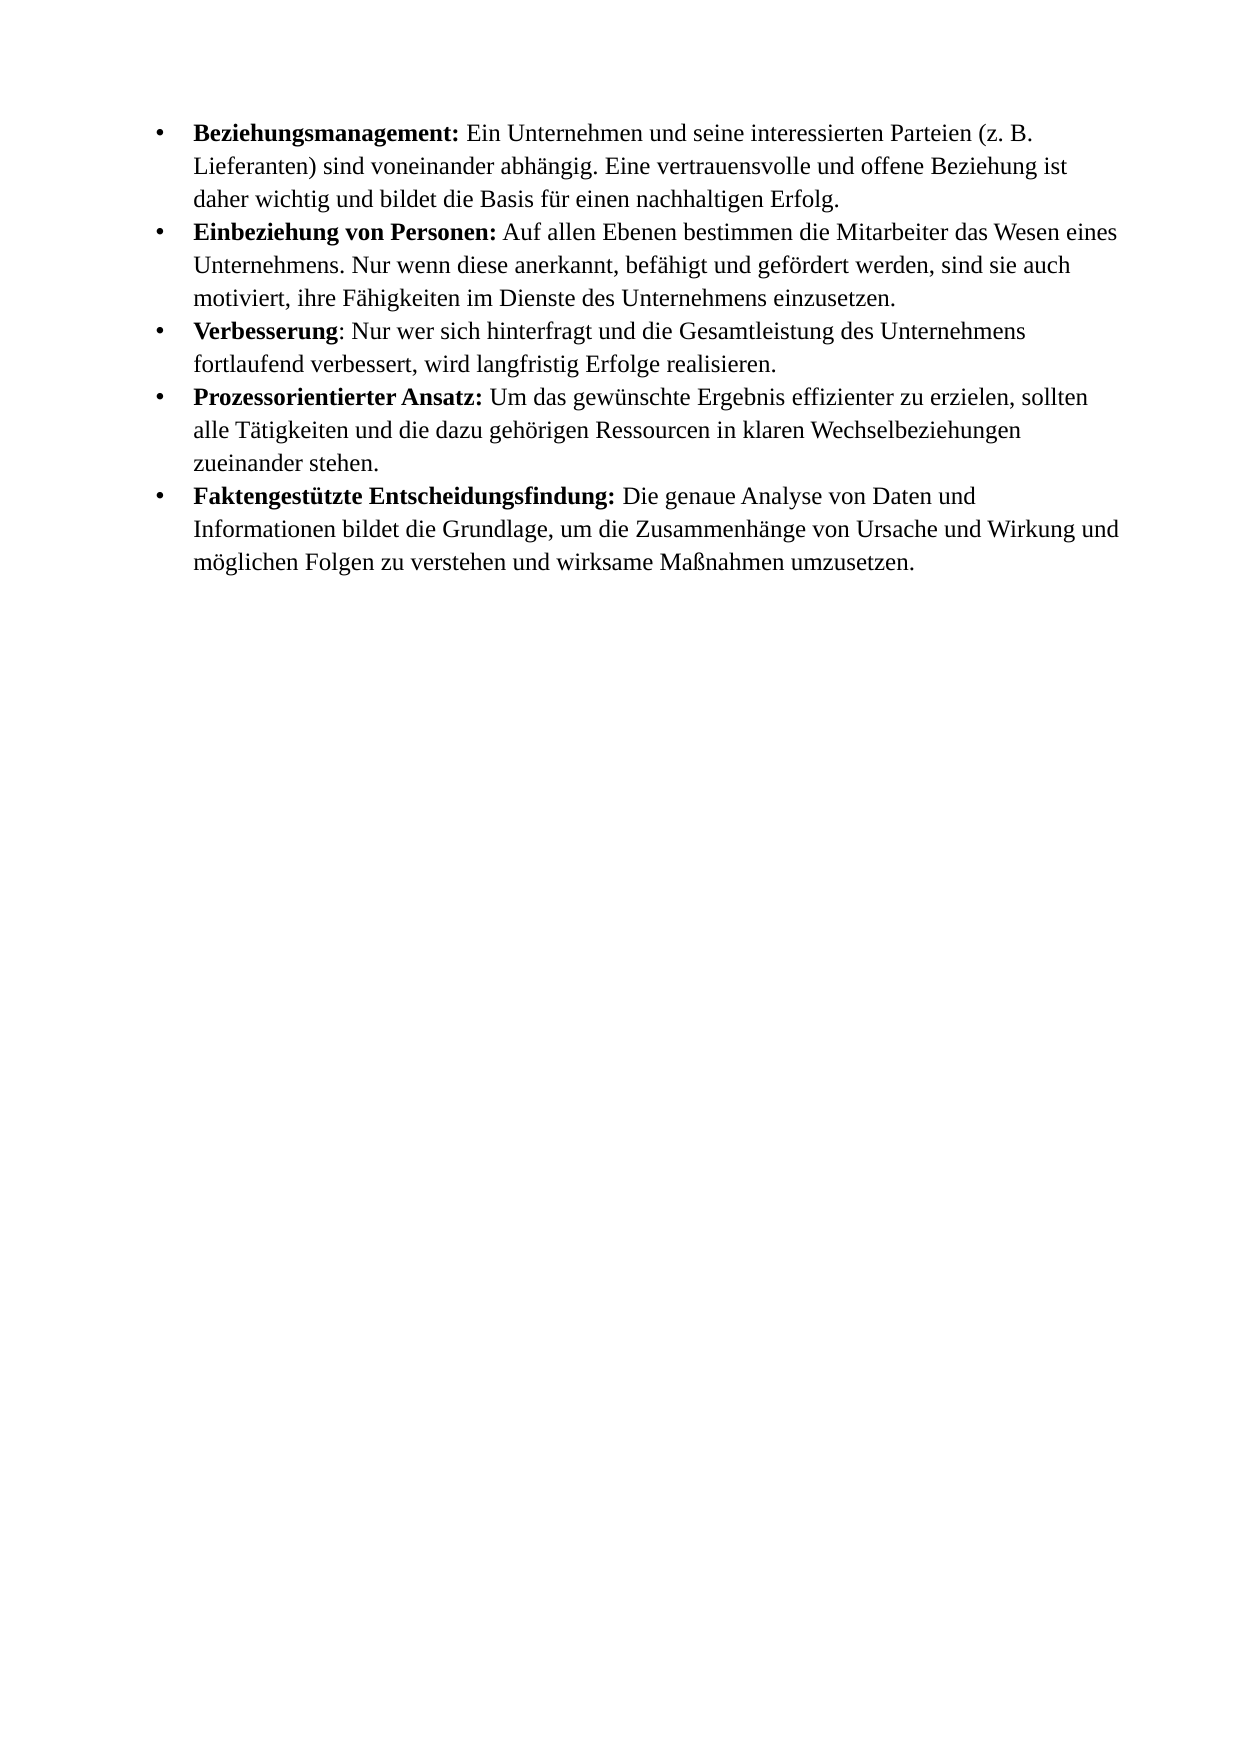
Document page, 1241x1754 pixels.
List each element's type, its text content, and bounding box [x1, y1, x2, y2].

list Beziehungsmanagement: Ein Unternehmen und seine interessierten Parteien (z. B. Lieferanten) sind voneinander abhängig. Eine vertrauensvolle und offene Beziehung ist daher wichtig und bildet die Basis für einen nachhaltigen Erfolg. [156, 118, 1122, 213]
list Verbesserung: Nur wer sich hinterfragt und die Gesamtleistung des Unternehmens fortlaufend verbessert, wird langfristig Erfolge realisieren. [156, 316, 1122, 378]
list Faktengestützte Entscheidungsfindung: Die genaue Analyse von Daten und Informationen bildet die Grundlage, um die Zusammenhänge von Ursache und Wirkung und möglichen Folgen zu verstehen und wirksame Maßnahmen umzusetzen. [156, 481, 1122, 576]
list Prozessorientierter Ansatz: Um das gewünschte Ergebnis effizienter zu erzielen, sollten alle Tätigkeiten und die dazu gehörigen Ressourcen in klaren Wechselbeziehungen zueinander stehen. [156, 382, 1122, 477]
list Einbeziehung von Personen: Auf allen Ebenen bestimmen die Mitarbeiter das Wesen eines Unternehmens. Nur wenn diese anerkannt, befähigt und gefördert werden, sind sie auch motiviert, ihre Fähigkeiten im Dienste des Unternehmens einzusetzen. [156, 217, 1122, 312]
